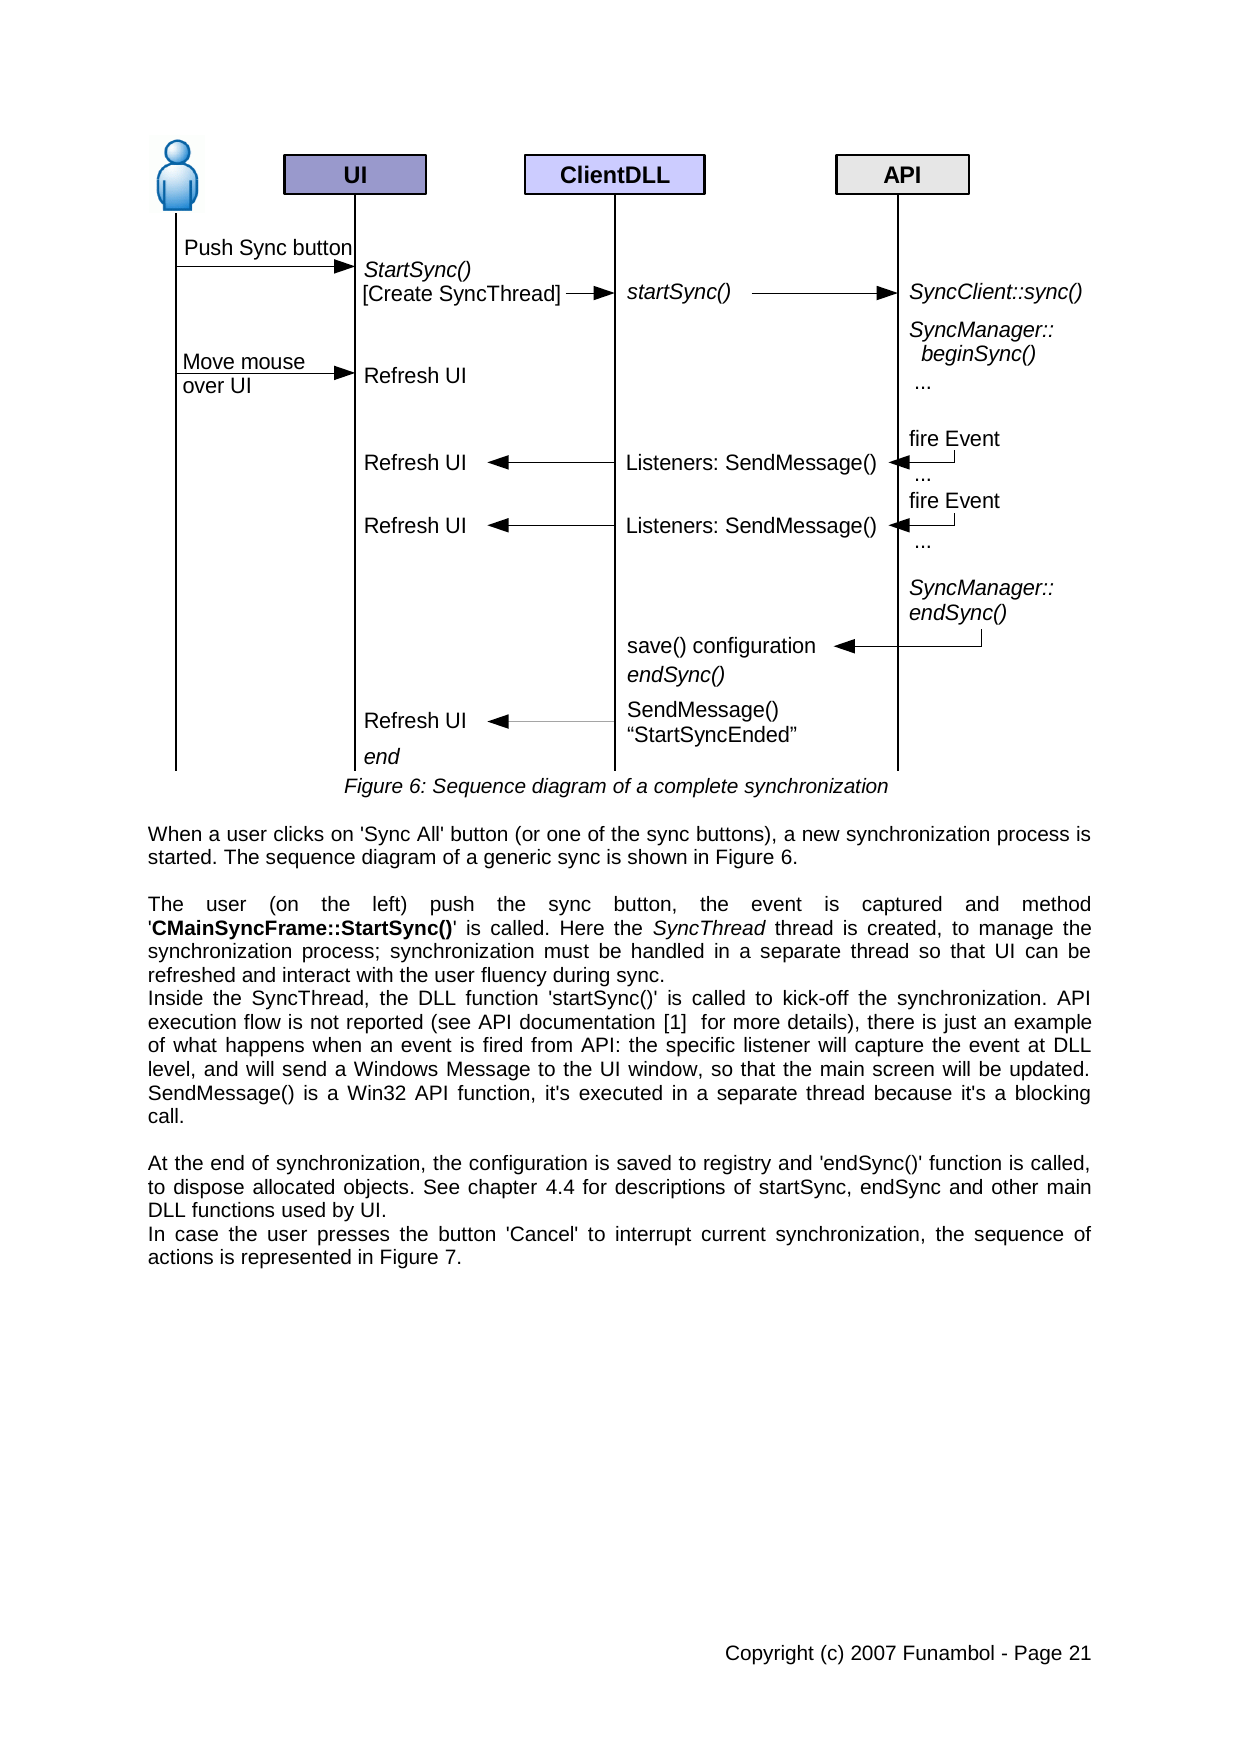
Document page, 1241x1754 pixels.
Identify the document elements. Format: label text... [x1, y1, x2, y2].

text At the end of synchronization, the configuration is saved to registry and 'endSync()' function is called, to dispose allocated objects. See chapter 4.4 for descriptions of startSync, endSync and other main DLL functions used by UI. [148, 1152, 1093, 1222]
text The user (on the left) push the sync button, the event is captured and method 'CMainSyncFrame::StartSync()' is called. Here the SyncThread thread is created, to manage the synchronization process; synchronization must be handled in a separate thread so that UI can be refreshed and interact with the user fluency during sync. Inside the SyncThread, the DLL function 'startSync()' is called to kick-off the synchronization. API execution flow is not reported (see API documentation [1] for more details), there is just an example of what happens when an event is fired from API: the specific listener will capture the event at DLL level, and will send a Windows Message to the UI window, so that the main screen will be updated. SendMessage() is a Win32 API function, it's executed in a separate thread because it's a blocking call. [148, 893, 1093, 1128]
text In case the user presses the button 'Cancel' to interrupt current synchronization, the sequence of actions is represented in Figure 7. [148, 1222, 1093, 1269]
text Figure 6: Sequence diagram of a complete synchronization [146, 131, 1088, 798]
text When a user clicks on 'Sync All' button (or one of the sync buttons), a new synchronization process is started. The sequence diagram of a generic sync is shown in Figure 6. [148, 118, 1093, 869]
